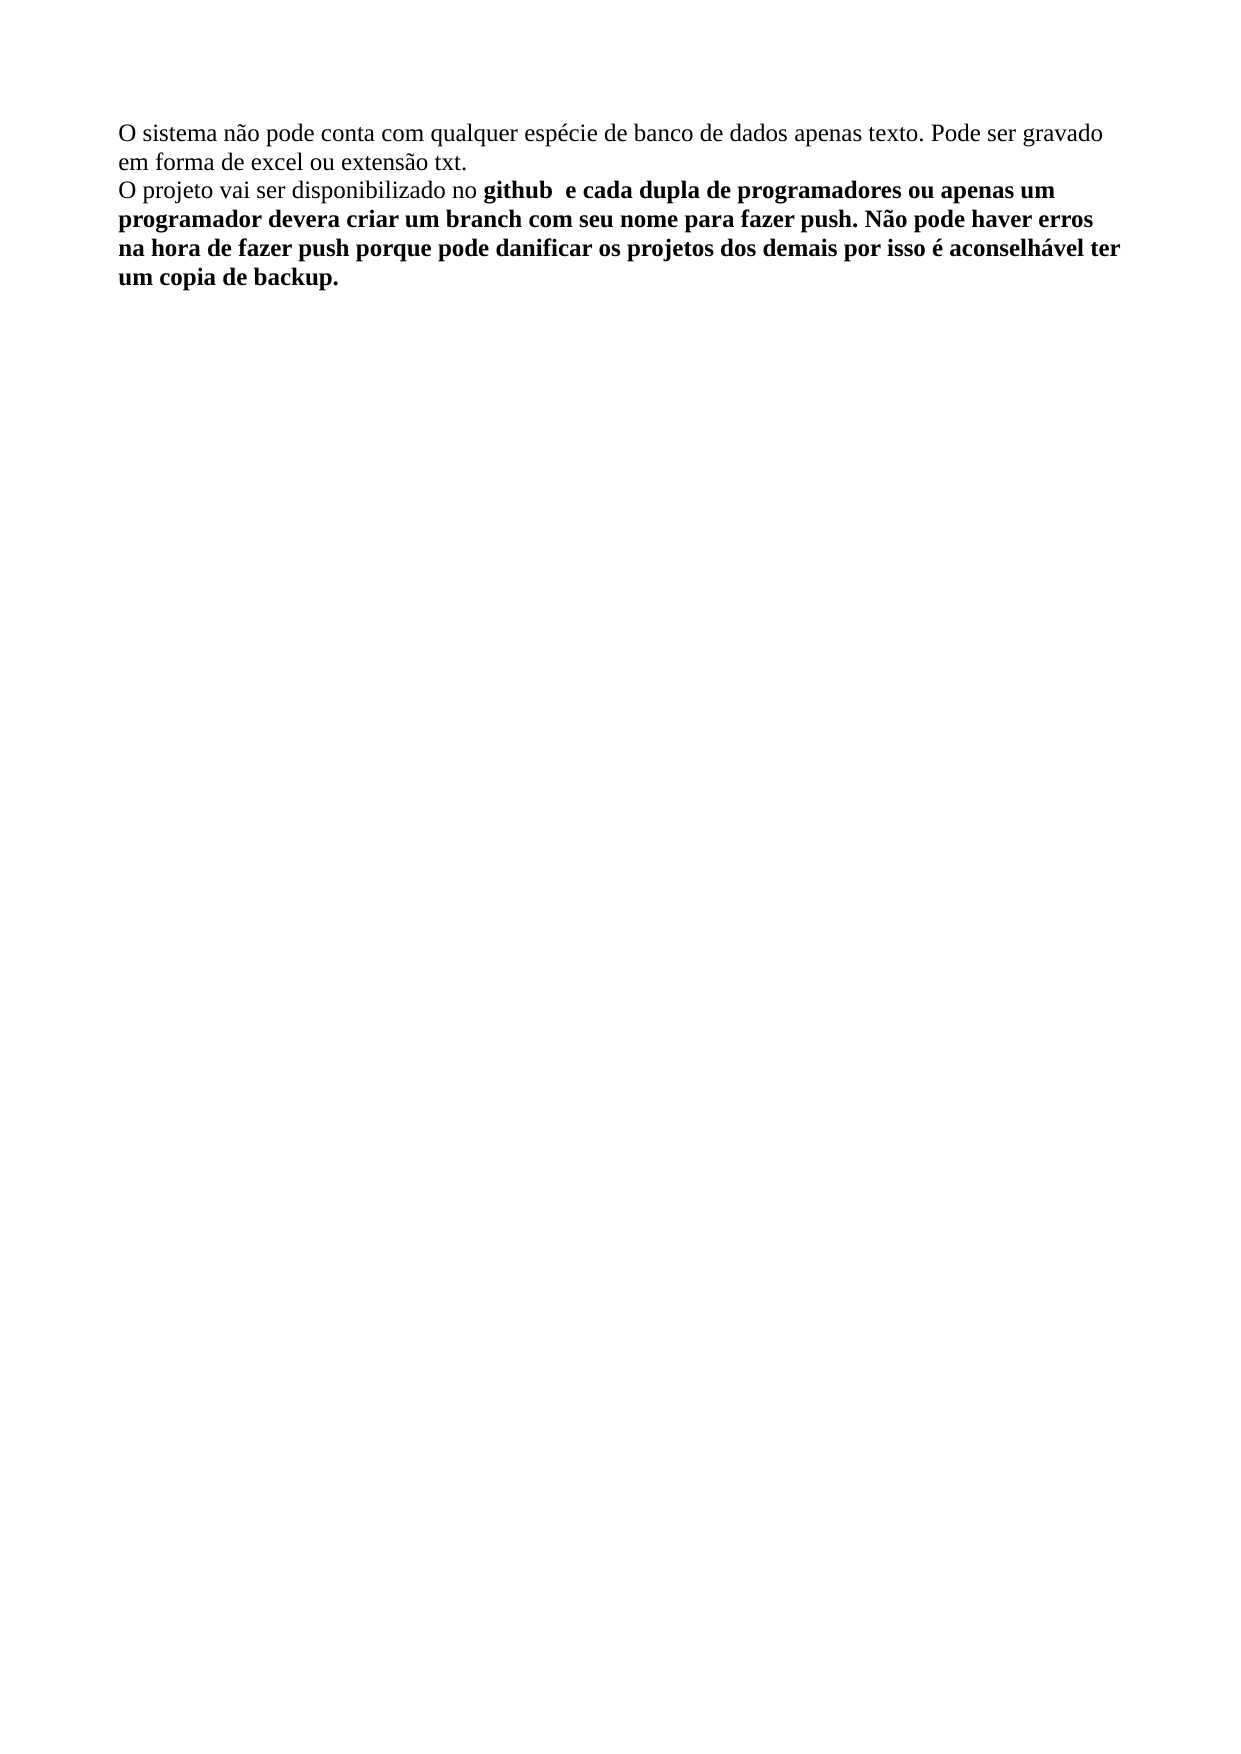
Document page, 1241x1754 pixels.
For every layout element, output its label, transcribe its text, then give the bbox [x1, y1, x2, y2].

text O sistema não pode conta com qualquer espécie de banco de dados apenas texto. Pode ser gravado em forma de excel ou extensão txt. [118, 118, 1122, 176]
text O projeto vai ser disponibilizado no github e cada dupla de programadores ou apenas um programador devera criar um branch com seu nome para fazer push. Não pode haver erros na hora de fazer push porque pode danificar os projetos dos demais por isso é aconselhável ter um copia de backup. [118, 176, 1122, 291]
